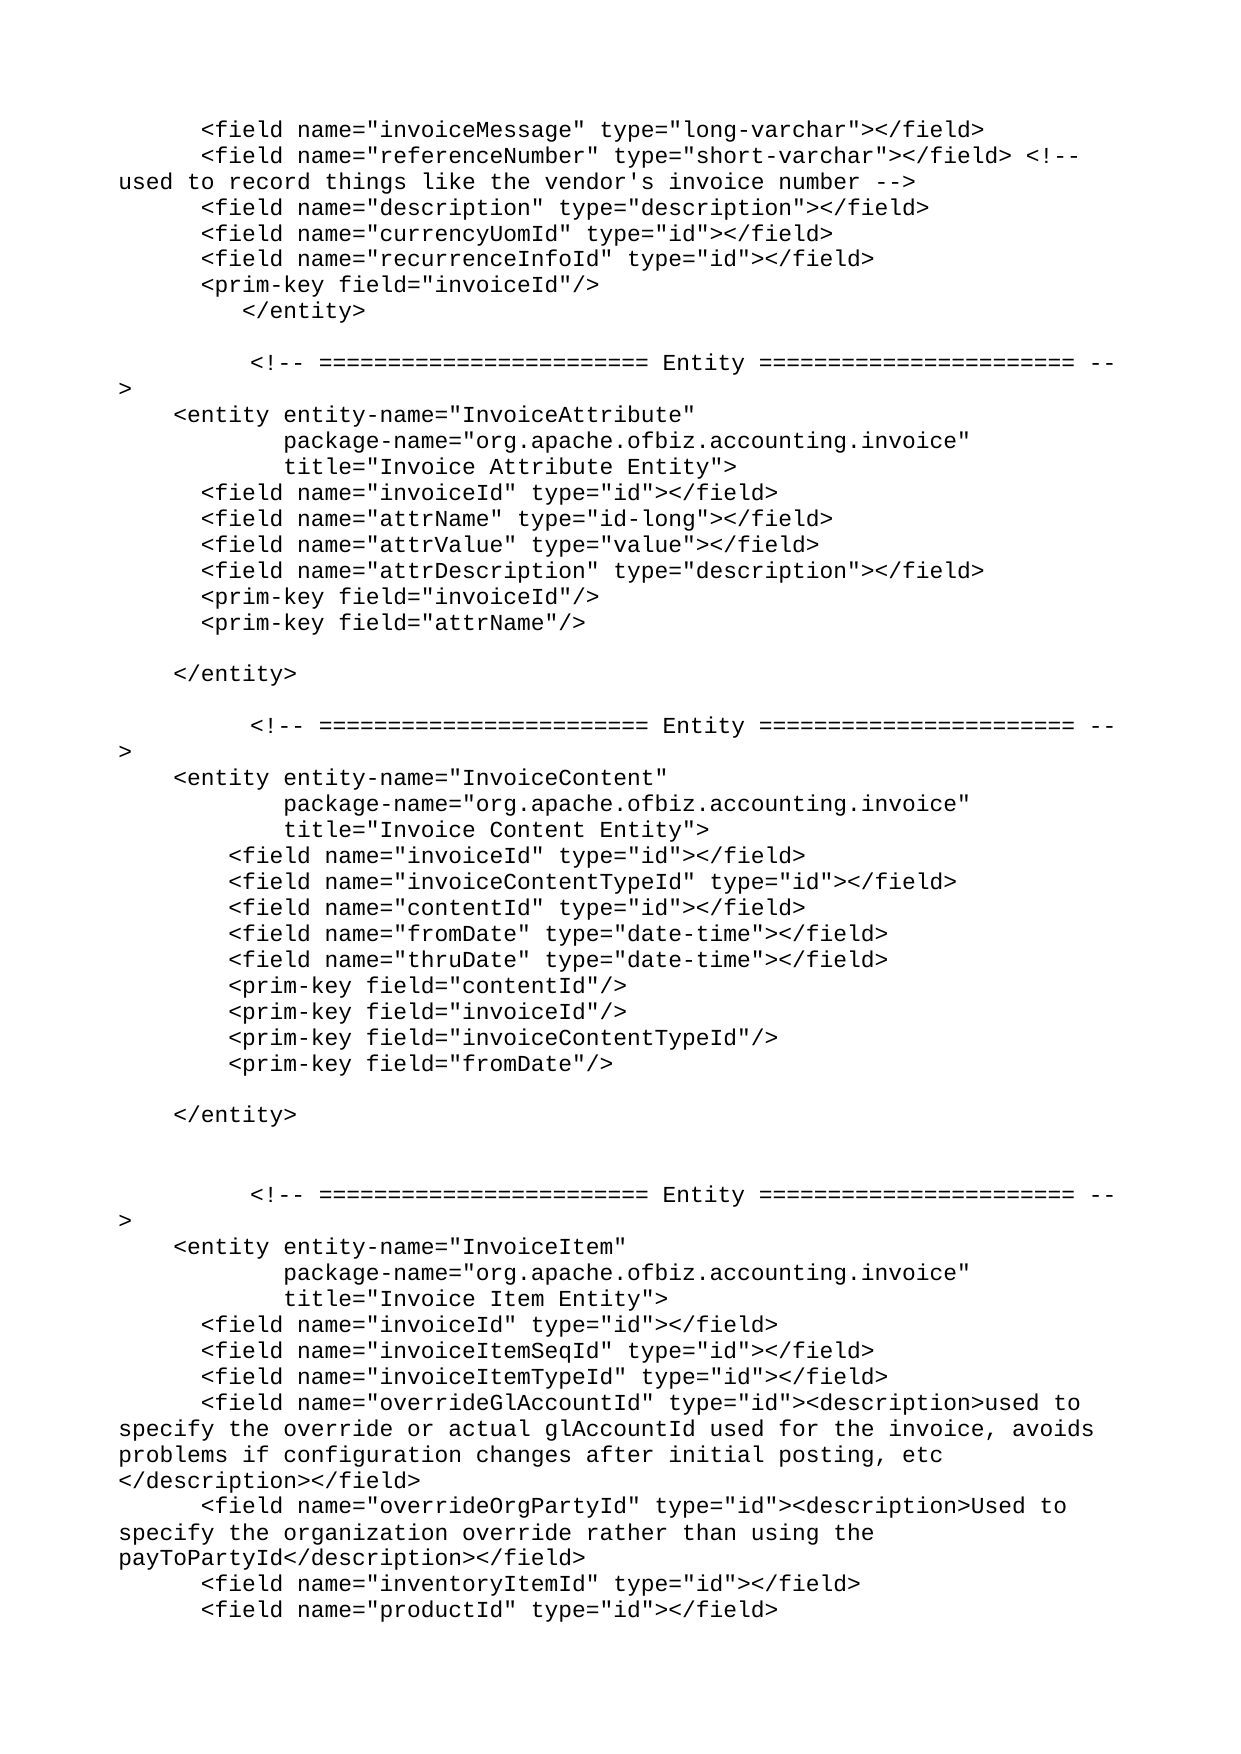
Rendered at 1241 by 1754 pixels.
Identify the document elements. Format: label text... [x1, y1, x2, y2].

text <!-- ======================== Entity ======================= --> [118, 352, 1122, 403]
text <field name="invoiceItemSeqId" type="id"></field> [118, 1339, 1122, 1365]
text </entity> [118, 663, 1122, 689]
text <field name="attrName" type="id-long"></field> [118, 507, 1122, 533]
text <field name="contentId" type="id"></field> [118, 896, 1122, 922]
text <entity entity-name="InvoiceAttribute" [118, 403, 1122, 429]
text package-name="org.apache.ofbiz.accounting.invoice" [118, 792, 1122, 818]
text <field name="overrideOrgPartyId" type="id"><description>Used to specify the organization override rather than using the payToPartyId</description></field> [118, 1495, 1122, 1573]
text <prim-key field="contentId"/> [118, 974, 1122, 1000]
text <prim-key field="fromDate"/> [118, 1052, 1122, 1078]
text title="Invoice Content Entity"> [118, 818, 1122, 844]
text <field name="productId" type="id"></field> [118, 1599, 1122, 1624]
text <prim-key field="invoiceId"/> [118, 274, 1122, 300]
text title="Invoice Attribute Entity"> [118, 455, 1122, 481]
text <field name="invoiceMessage" type="long-varchar"></field> [118, 118, 1122, 144]
text </entity> [118, 300, 1122, 326]
text <prim-key field="invoiceId"/> [118, 1000, 1122, 1026]
text <!-- ======================== Entity ======================= --> [118, 715, 1122, 767]
text <field name="invoiceItemTypeId" type="id"></field> [118, 1365, 1122, 1391]
text <field name="attrDescription" type="description"></field> [118, 559, 1122, 585]
text <prim-key field="invoiceContentTypeId"/> [118, 1026, 1122, 1052]
text <entity entity-name="InvoiceItem" [118, 1236, 1122, 1261]
text <field name="overrideGlAccountId" type="id"><description>used to specify the override or actual glAccountId used for the invoice, avoids problems if configuration changes after initial posting, etc </description></field> [118, 1391, 1122, 1495]
text <field name="thruDate" type="date-time"></field> [118, 948, 1122, 974]
text package-name="org.apache.ofbiz.accounting.invoice" [118, 1261, 1122, 1287]
text <field name="fromDate" type="date-time"></field> [118, 922, 1122, 948]
text <entity entity-name="InvoiceContent" [118, 767, 1122, 792]
text <prim-key field="invoiceId"/> [118, 585, 1122, 611]
text package-name="org.apache.ofbiz.accounting.invoice" [118, 429, 1122, 455]
text <prim-key field="attrName"/> [118, 611, 1122, 637]
text <field name="invoiceId" type="id"></field> [118, 481, 1122, 507]
text <!-- ======================== Entity ======================= --> [118, 1184, 1122, 1236]
text <field name="attrValue" type="value"></field> [118, 533, 1122, 559]
text <field name="inventoryItemId" type="id"></field> [118, 1573, 1122, 1599]
text </entity> [118, 1104, 1122, 1130]
text <field name="invoiceId" type="id"></field> [118, 844, 1122, 870]
text <field name="invoiceContentTypeId" type="id"></field> [118, 870, 1122, 896]
text <field name="referenceNumber" type="short-varchar"></field> <!-- used to record things like the vendor's invoice number --> [118, 144, 1122, 196]
text <field name="invoiceId" type="id"></field> [118, 1313, 1122, 1339]
text <field name="recurrenceInfoId" type="id"></field> [118, 248, 1122, 274]
text <field name="description" type="description"></field> [118, 196, 1122, 222]
text title="Invoice Item Entity"> [118, 1287, 1122, 1313]
text <field name="currencyUomId" type="id"></field> [118, 222, 1122, 248]
